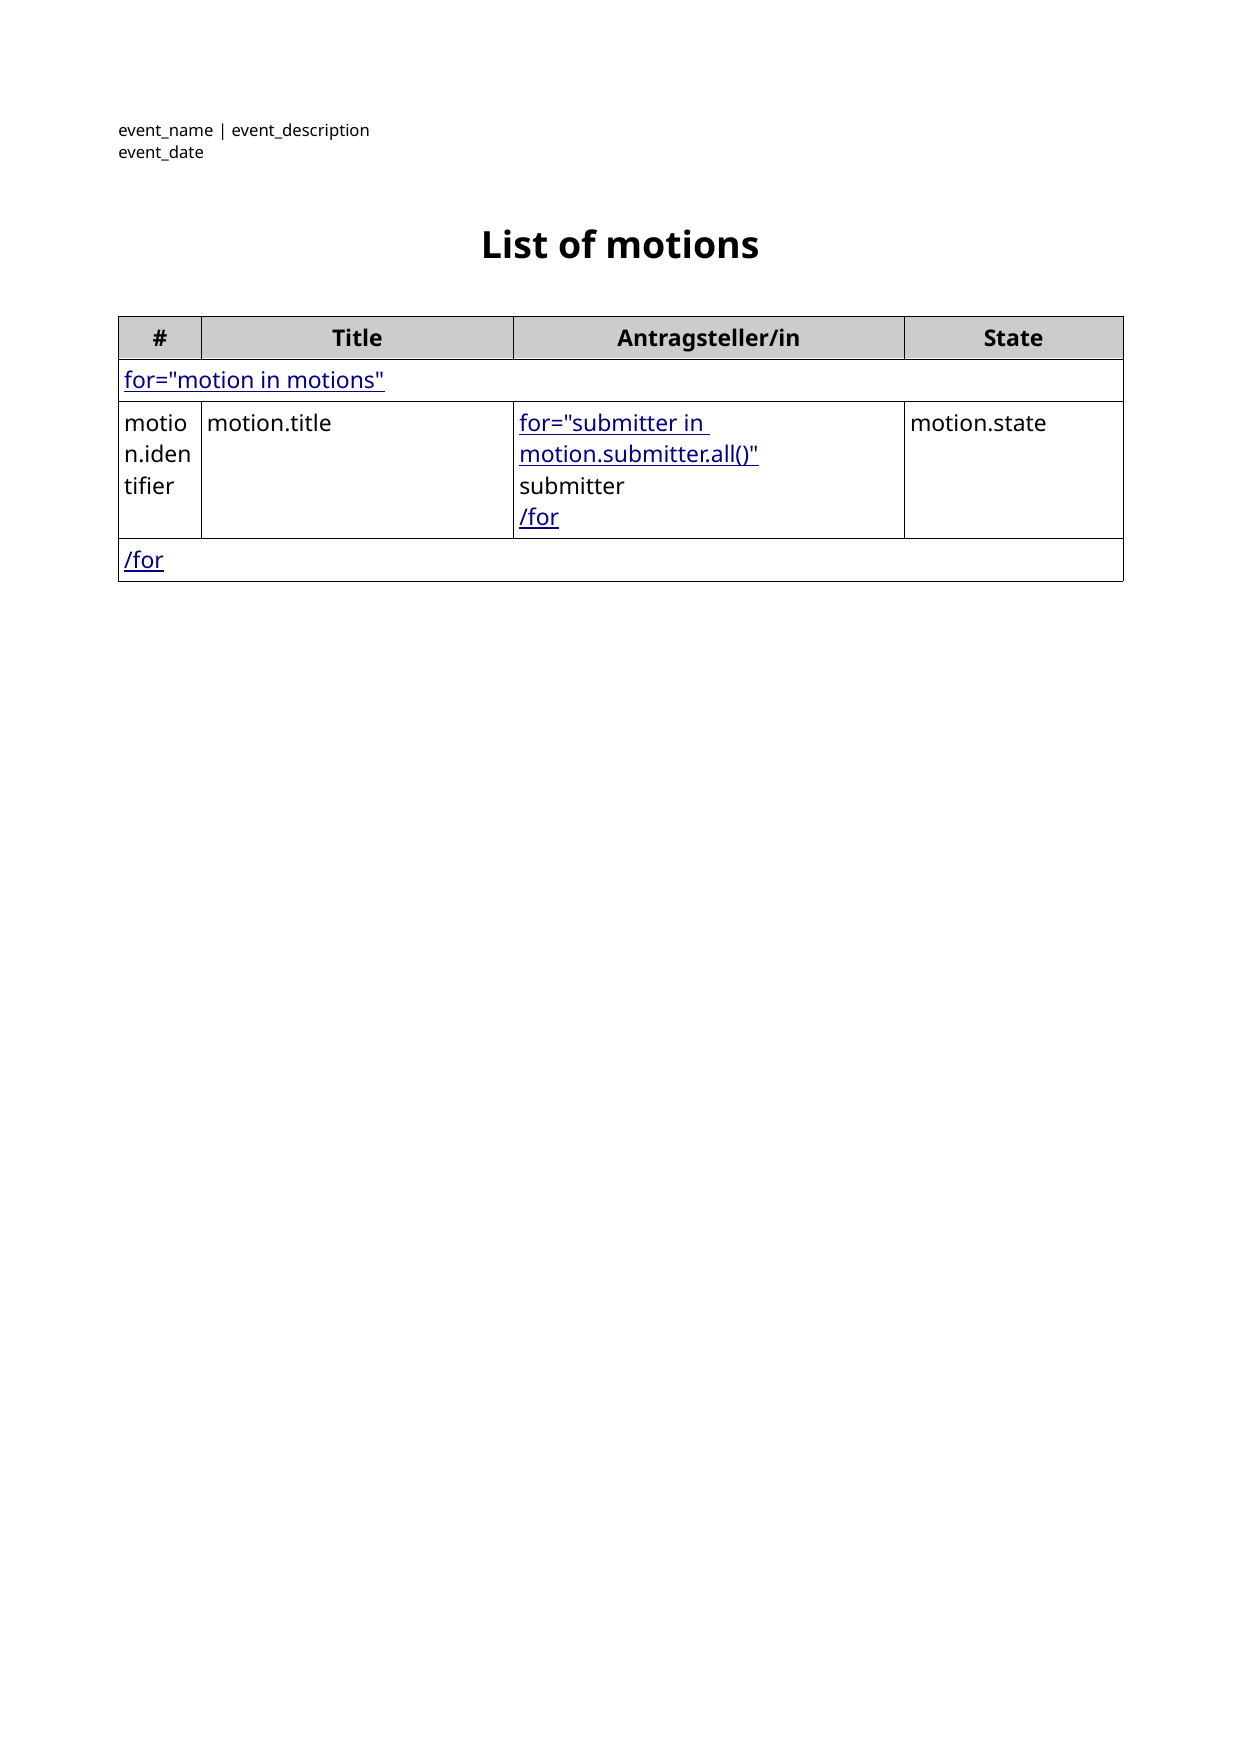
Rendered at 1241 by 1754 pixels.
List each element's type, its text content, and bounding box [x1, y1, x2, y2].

table_cell for="motion in motions" [119, 360, 1123, 401]
table_cell for="submitter in motion.submitter.all()" submitter /for [514, 402, 904, 538]
table_header Title [202, 317, 513, 358]
table_cell motion.state [905, 402, 1123, 538]
title List of motions [118, 218, 1122, 269]
table_cell motion.title [202, 402, 513, 538]
table_cell /for [119, 539, 1123, 581]
table_header State [905, 317, 1123, 358]
table_cell motion.identifier [119, 402, 201, 538]
table_header Antragsteller/in [514, 317, 904, 358]
table_header # [119, 317, 201, 358]
